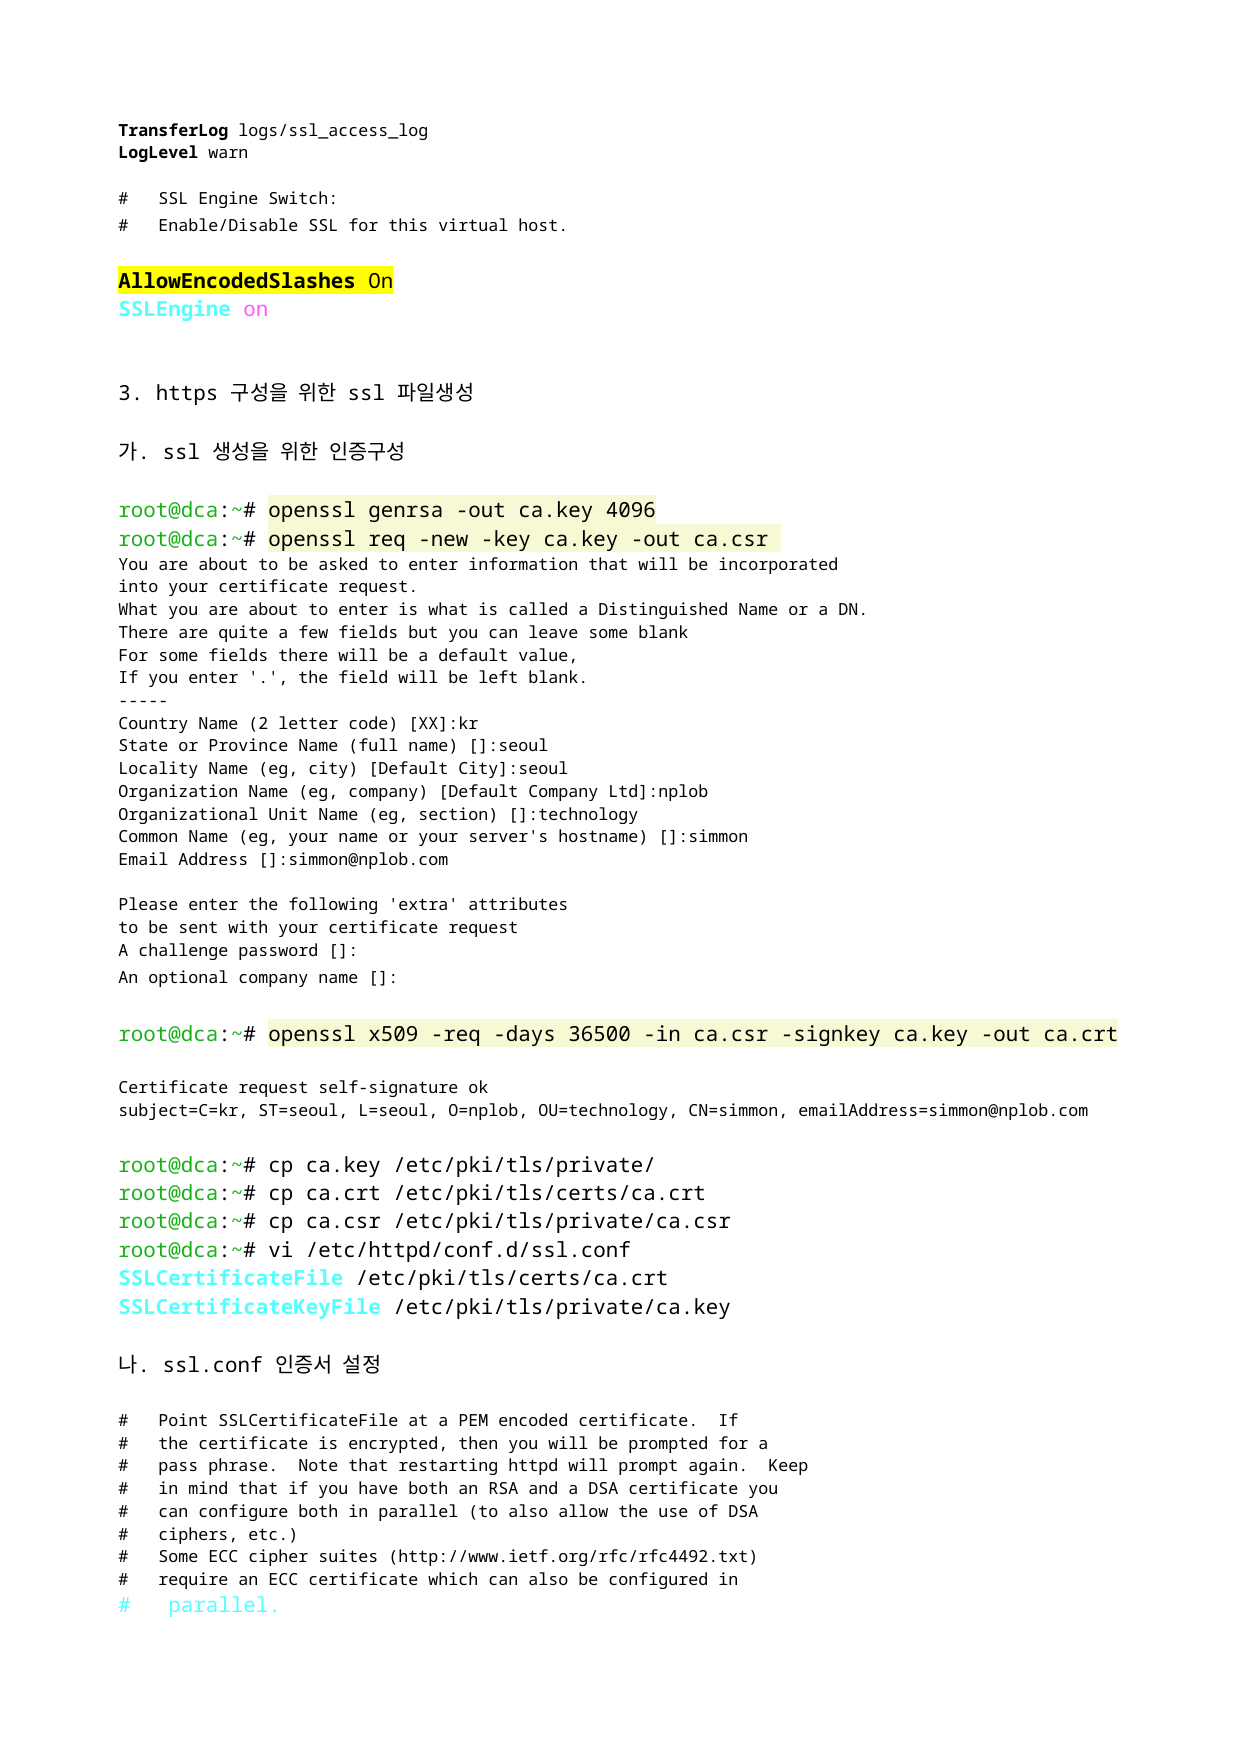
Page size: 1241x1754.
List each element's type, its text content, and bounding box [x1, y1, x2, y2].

text 가. ssl 생성을 위한 인증구성 [118, 436, 1122, 466]
text TransferLog logs/ssl_access_log LogLevel warn # SSL Engine Switch: # Enable/Disable SSL for this virtual host. AllowEncodedSlashes On SSLEngine on [118, 118, 1122, 346]
text # Point SSLCertificateFile at a PEM encoded certificate. If # the certificate is encrypted, then you will be prompted for a # pass phrase. Note that restarting httpd will prompt again. Keep # in mind that if you have both an RSA and a DSA certificate you # can configure both in parallel (to also allow the use of DSA # ciphers, etc.) # Some ECC cipher suites (http://www.ietf.org/rfc/rfc4492.txt) # require an ECC certificate which can also be configured in # parallel. [118, 1408, 1122, 1619]
text 3. https 구성을 위한 ssl 파일생성 [118, 376, 1122, 406]
text root@dca:~# openssl genrsa -out ca.key 4096 root@dca:~# openssl req -new -key ca.key -out ca.csr You are about to be asked to enter information that will be incorporated into your certificate request. What you are about to enter is what is called a Distinguished Name or a DN. There are quite a few fields but you can leave some blank For some fields there will be a default value, If you enter '.', the field will be left blank. ----- Country Name (2 letter code) [XX]:kr State or Province Name (full name) []:seoul Locality Name (eg, city) [Default City]:seoul Organization Name (eg, company) [Default Company Ltd]:nplob Organizational Unit Name (eg, section) []:technology Common Name (eg, your name or your server's hostname) []:simmon Email Address []:simmon@nplob.com Please enter the following 'extra' attributes to be sent with your certificate request A challenge password []: An optional company name []: [118, 495, 1122, 989]
text root@dca:~# openssl x509 -req -days 36500 -in ca.csr -signkey ca.key -out ca.crt Certificate request self-signature ok subject=C=kr, ST=seoul, L=seoul, O=nplob, OU=technology, CN=simmon, emailAddress=simmon@nplob.com root@dca:~# cp ca.key /etc/pki/tls/private/ root@dca:~# cp ca.crt /etc/pki/tls/certs/ca.crt root@dca:~# cp ca.csr /etc/pki/tls/private/ca.csr root@dca:~# vi /etc/httpd/conf.d/ssl.conf SSLCertificateFile /etc/pki/tls/certs/ca.crt SSLCertificateKeyFile /etc/pki/tls/private/ca.key 나. ssl.conf 인증서 설정 [118, 1019, 1122, 1379]
